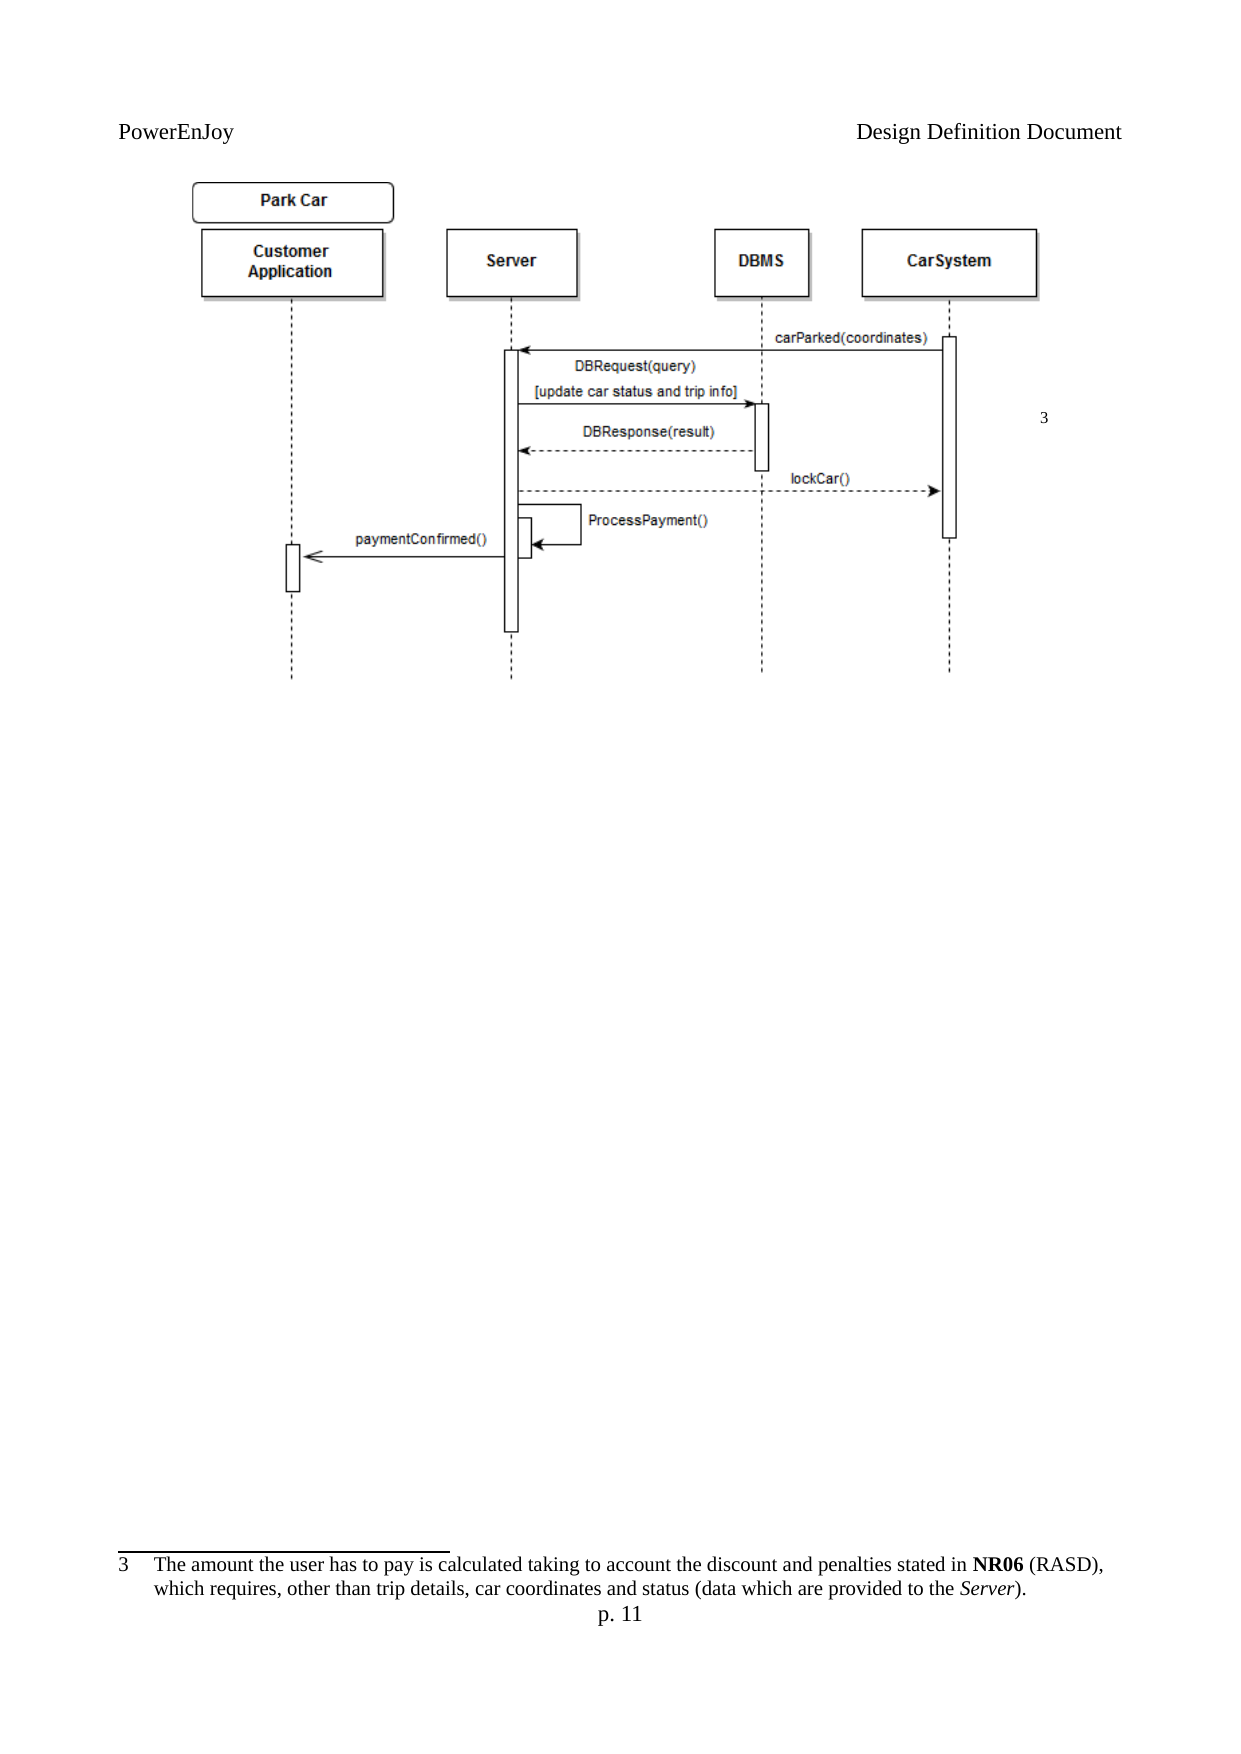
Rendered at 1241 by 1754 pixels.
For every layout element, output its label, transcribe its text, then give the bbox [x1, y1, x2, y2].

text The amount the user has to pay is calculated taking to account the discount and penalties stated in NR06 (RASD), which requires, other than trip details, car coordinates and status (data which are provided to the Server). [118, 1552, 1122, 1600]
